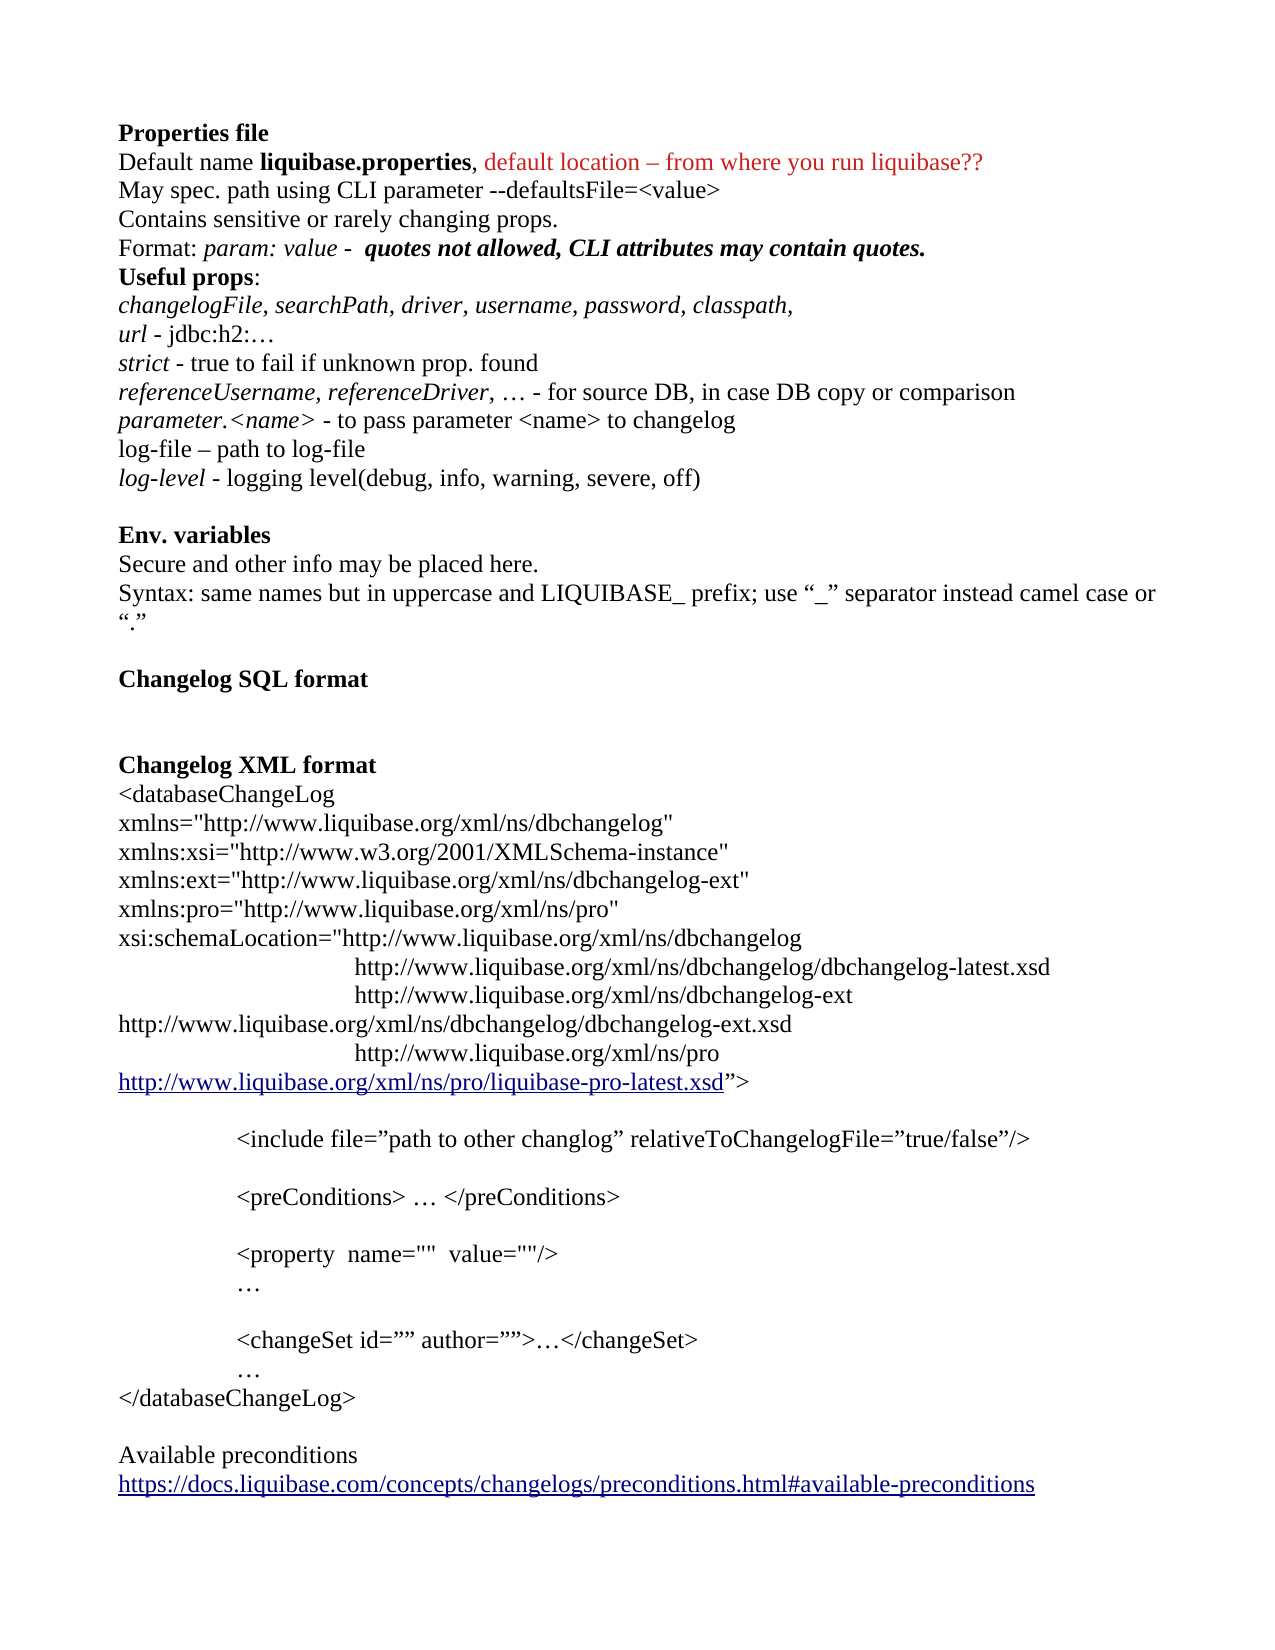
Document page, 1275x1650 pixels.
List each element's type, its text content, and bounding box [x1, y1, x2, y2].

text … [118, 1268, 1157, 1297]
text xsi:schemaLocation="http://www.liquibase.org/xml/ns/dbchangelog [118, 923, 1157, 952]
text referenceUsername, referenceDriver, … - for source DB, in case DB copy or comparison [118, 377, 1157, 406]
text </databaseChangeLog> [118, 1383, 1157, 1412]
text xmlns="http://www.liquibase.org/xml/ns/dbchangelog" [118, 808, 1157, 837]
text xmlns:pro="http://www.liquibase.org/xml/ns/pro" [118, 894, 1157, 923]
text Default name liquibase.properties, default location – from where you run liquibase?? [118, 147, 1157, 176]
text Format: param: value - quotes not allowed, CLI attributes may contain quotes. [118, 233, 1157, 262]
text xmlns:ext="http://www.liquibase.org/xml/ns/dbchangelog-ext" [118, 866, 1157, 894]
text <property name="" value=""/> [118, 1239, 1157, 1268]
text parameter.<name> - to pass parameter <name> to changelog [118, 406, 1157, 434]
text Useful props: [118, 262, 1157, 291]
text Available preconditions [118, 1441, 1157, 1469]
text changelogFile, searchPath, driver, username, password, classpath, [118, 291, 1157, 319]
text Syntax: same names but in uppercase and LIQUIBASE_ prefix; use “_” separator instead camel case or “.” [118, 578, 1157, 636]
text <databaseChangeLog [118, 779, 1157, 808]
text Properties file [118, 118, 1157, 147]
text xmlns:xsi="http://www.w3.org/2001/XMLSchema-instance" [118, 837, 1157, 866]
text Changelog XML format [118, 751, 1157, 779]
text log-file – path to log-file [118, 434, 1157, 463]
text May spec. path using CLI parameter --defaultsFile=<value> [118, 176, 1157, 204]
text … [118, 1354, 1157, 1383]
text http://www.liquibase.org/xml/ns/pro http://www.liquibase.org/xml/ns/pro/liquibase-pro-latest.xsd”> [118, 1038, 1157, 1096]
text Env. variables [118, 521, 1157, 549]
text Contains sensitive or rarely changing props. [118, 204, 1157, 233]
text https://docs.liquibase.com/concepts/changelogs/preconditions.html#available-preconditions [118, 1469, 1157, 1498]
text Secure and other info may be placed here. [118, 549, 1157, 578]
text url - jdbc:h2:… [118, 319, 1157, 348]
text log-level - logging level(debug, info, warning, severe, off) [118, 463, 1157, 492]
text <preConditions> … </preConditions> [118, 1182, 1157, 1211]
text <changeSet id=”” author=””>…</changeSet> [118, 1326, 1157, 1354]
text strict - true to fail if unknown prop. found [118, 348, 1157, 377]
text http://www.liquibase.org/xml/ns/dbchangelog/dbchangelog-latest.xsd [118, 952, 1157, 981]
text Changelog SQL format [118, 664, 1157, 693]
text <include file=”path to other changlog” relativeToChangelogFile=”true/false”/> [118, 1124, 1157, 1153]
text http://www.liquibase.org/xml/ns/dbchangelog-ext http://www.liquibase.org/xml/ns/dbchangelog/dbchangelog-ext.xsd [118, 981, 1157, 1038]
